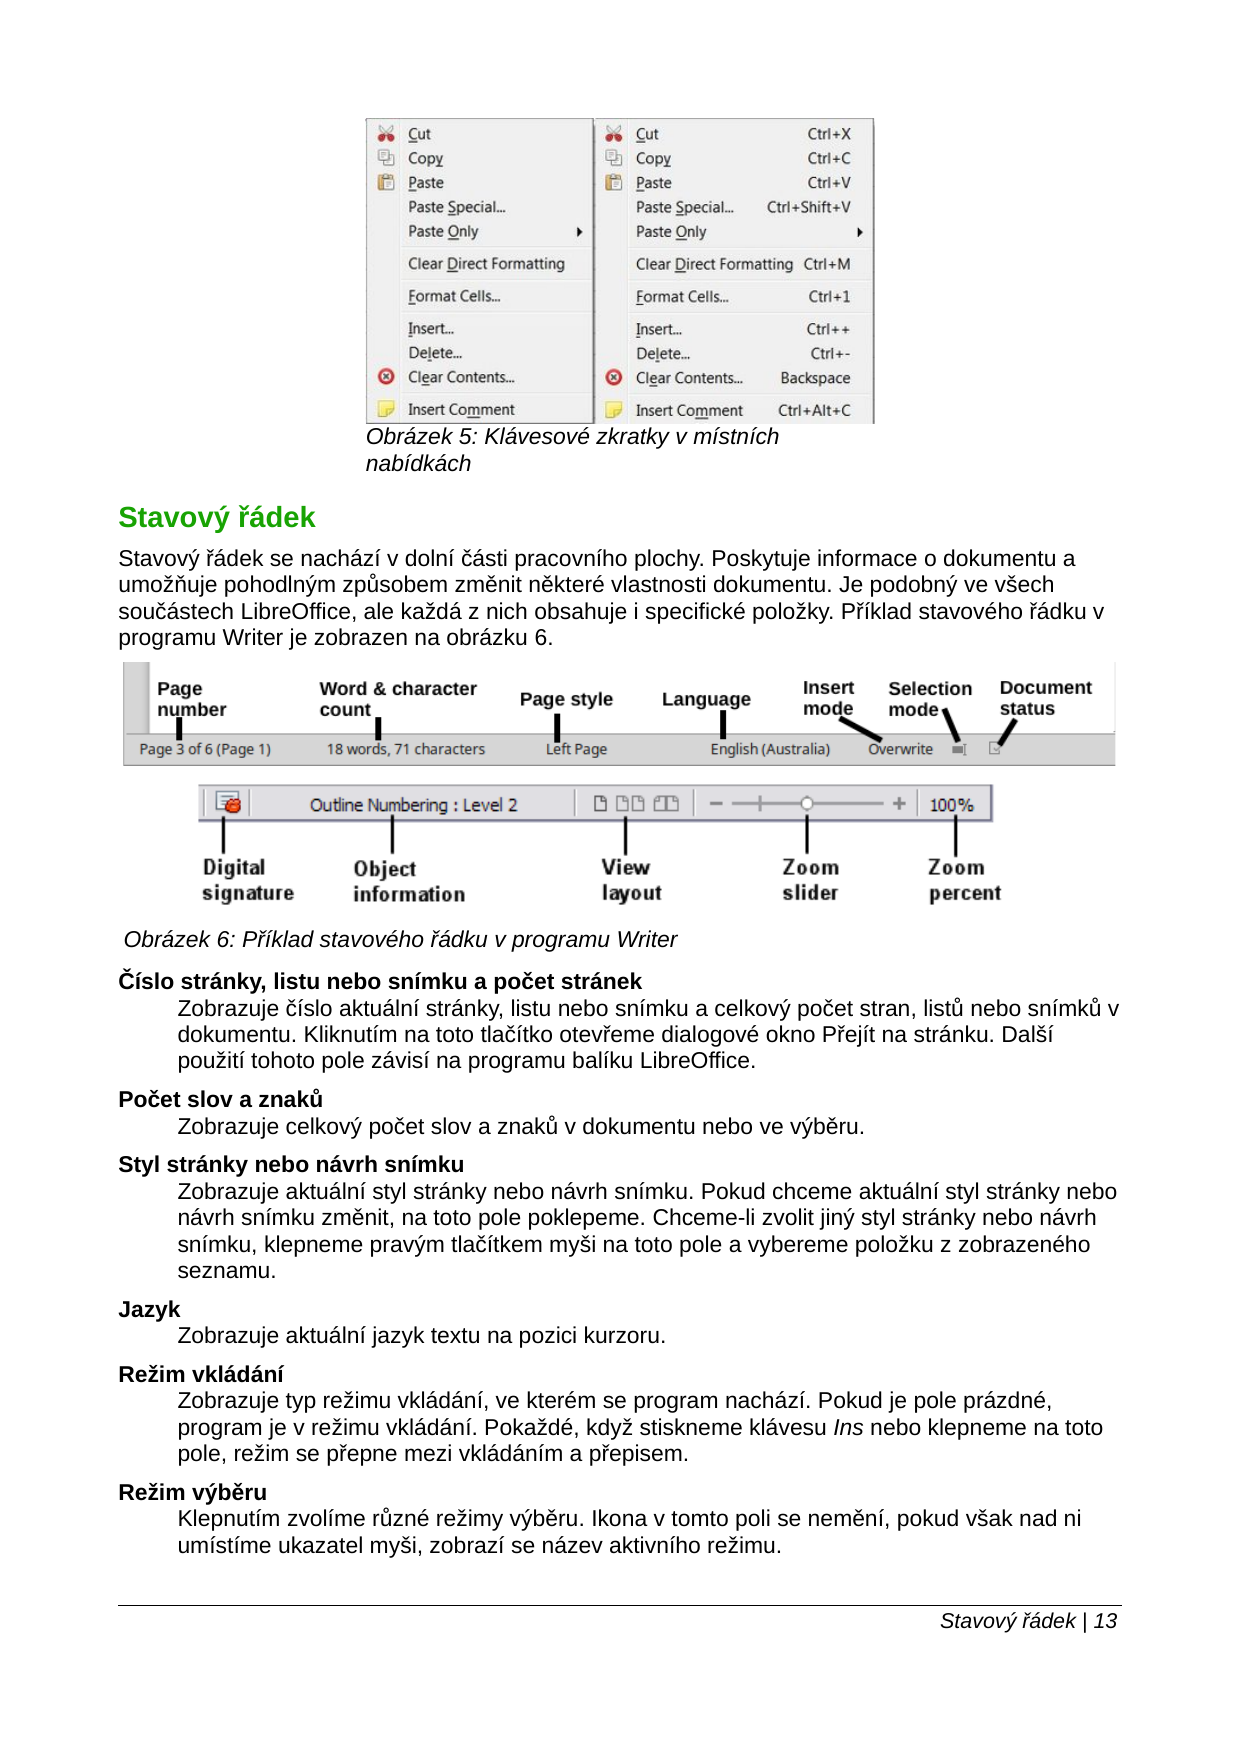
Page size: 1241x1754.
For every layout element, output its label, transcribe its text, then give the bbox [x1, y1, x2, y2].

picture [194, 780, 1017, 927]
text Zobrazuje aktuální styl stránky nebo návrh snímku. Pokud chceme aktuální styl stránky nebo návrh snímku změnit, na toto pole poklepeme. Chceme-li zvolit jiný styl stránky nebo návrh snímku, klepneme pravým tlačítkem myši na toto pole a vybereme položku z zobrazeného seznamu. [177, 1178, 1122, 1283]
text Styl stránky nebo návrh snímku [118, 1151, 1122, 1178]
text Jazyk [118, 1296, 1122, 1322]
text Klepnutím zvolíme různé režimy výběru. Ikona v tomto poli se nemění, pokud však nad ni umístíme ukazatel myši, zobrazí se název aktivního režimu. [177, 1505, 1122, 1558]
text Obrázek 6 : Příklad stavového řádku v programu Writer [123, 663, 1117, 952]
text Režim výběru [118, 1479, 1122, 1505]
text Zobrazuje typ režimu vkládání, ve kterém se program nachází. Pokud je pole prázdné, program je v režimu vkládání. Pokaždé, když stiskneme klávesu Ins nebo klepneme na toto pole, režim se přepne mezi vkládáním a přepisem. [177, 1387, 1122, 1466]
text Číslo stránky, listu nebo snímku a počet stránek [118, 968, 1122, 995]
text Režim vkládání [118, 1361, 1122, 1387]
picture [123, 662, 1116, 766]
text Zobrazuje aktuální jazyk textu na pozici kurzoru. [177, 1322, 1122, 1348]
subtitle Stavový řádek [118, 500, 1122, 533]
text Zobrazuje celkový počet slov a znaků v dokumentu nebo ve výběru. [177, 1113, 1122, 1139]
text Obrázek 5: Klávesové zkratky v místních nabídkách [366, 424, 874, 476]
text Počet slov a znaků [118, 1086, 1122, 1113]
picture [365, 118, 875, 424]
text Zobrazuje číslo aktuální stránky, listu nebo snímku a celkový počet stran, listů nebo snímků v dokumentu. Kliknutím na toto tlačítko otevřeme dialogové okno Přejít na stránku. Další použití tohoto pole závisí na programu balíku LibreOffice. [177, 995, 1122, 1074]
text Stavový řádek se nachází v dolní části pracovního plochy. Poskytuje informace o dokumentu a umožňuje pohodlným způsobem změnit některé vlastnosti dokumentu. Je podobný ve všech součástech LibreOffice, ale každá z nich obsahuje i specifické položky. Příklad stavového řádku v programu Writer je zobrazen na obrázku 6. [118, 545, 1122, 650]
